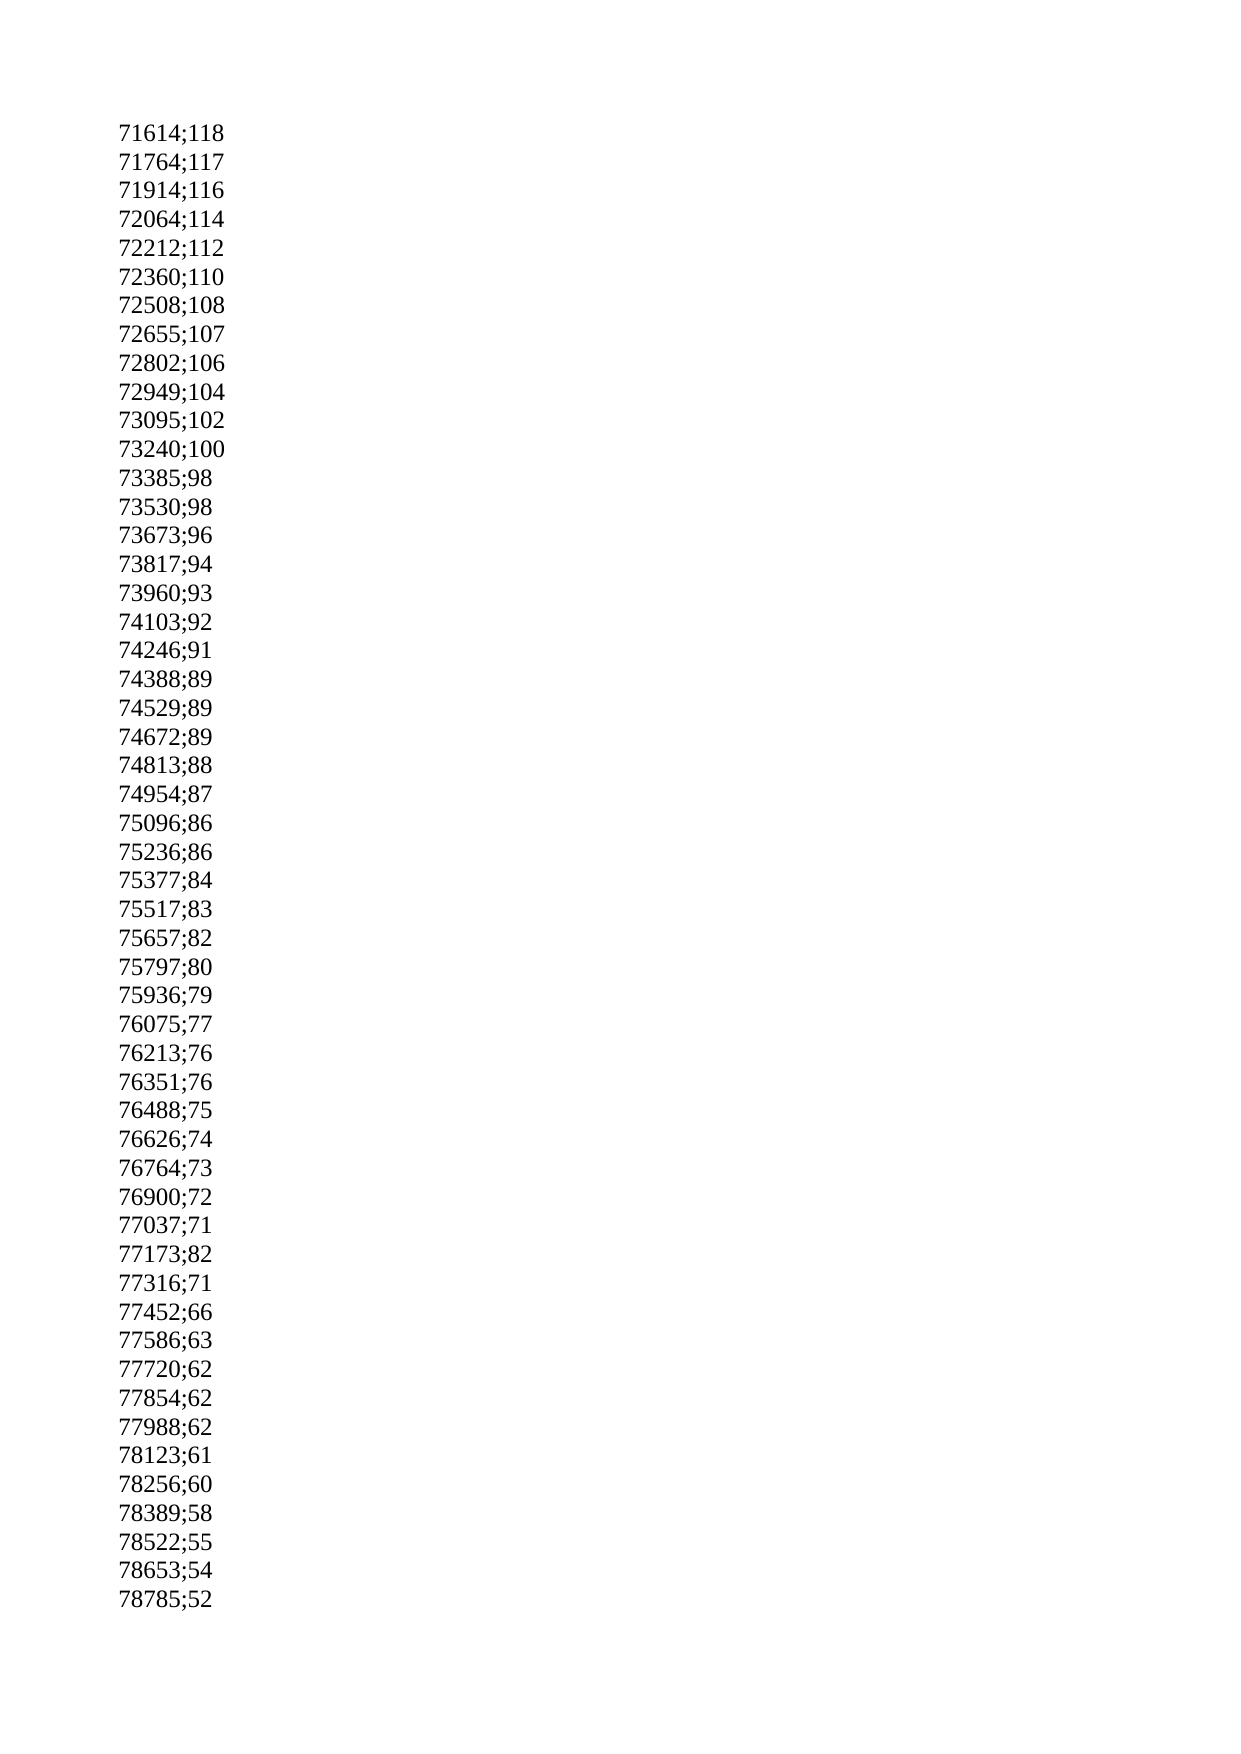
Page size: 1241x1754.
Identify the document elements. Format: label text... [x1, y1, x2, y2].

text 72655;107 [118, 319, 1122, 348]
text 72949;104 [118, 377, 1122, 406]
text 75096;86 [118, 808, 1122, 837]
text 78389;58 [118, 1498, 1122, 1527]
text 76626;74 [118, 1124, 1122, 1153]
text 73530;98 [118, 492, 1122, 521]
text 73673;96 [118, 521, 1122, 549]
text 74954;87 [118, 779, 1122, 808]
text 78256;60 [118, 1469, 1122, 1498]
text 72508;108 [118, 291, 1122, 319]
text 77586;63 [118, 1326, 1122, 1354]
text 75797;80 [118, 952, 1122, 981]
text 77037;71 [118, 1211, 1122, 1239]
text 75517;83 [118, 894, 1122, 923]
text 72212;112 [118, 233, 1122, 262]
text 74672;89 [118, 722, 1122, 751]
text 76213;76 [118, 1038, 1122, 1067]
text 77854;62 [118, 1383, 1122, 1412]
text 76351;76 [118, 1067, 1122, 1096]
text 75936;79 [118, 981, 1122, 1009]
text 77988;62 [118, 1412, 1122, 1441]
text 75377;84 [118, 866, 1122, 894]
text 74103;92 [118, 607, 1122, 636]
text 76075;77 [118, 1009, 1122, 1038]
text 72064;114 [118, 204, 1122, 233]
text 78123;61 [118, 1441, 1122, 1469]
text 77173;82 [118, 1239, 1122, 1268]
text 71764;117 [118, 147, 1122, 176]
text 74813;88 [118, 751, 1122, 779]
text 71914;116 [118, 176, 1122, 204]
text 78785;52 [118, 1584, 1122, 1613]
text 77316;71 [118, 1268, 1122, 1297]
text 74529;89 [118, 693, 1122, 722]
text 74388;89 [118, 664, 1122, 693]
text 76900;72 [118, 1182, 1122, 1211]
text 76488;75 [118, 1096, 1122, 1124]
text 72360;110 [118, 262, 1122, 291]
text 78653;54 [118, 1556, 1122, 1584]
text 78522;55 [118, 1527, 1122, 1556]
text 77720;62 [118, 1354, 1122, 1383]
text 71614;118 [118, 118, 1122, 147]
text 76764;73 [118, 1153, 1122, 1182]
text 73240;100 [118, 434, 1122, 463]
text 73385;98 [118, 463, 1122, 492]
text 73095;102 [118, 406, 1122, 434]
text 74246;91 [118, 636, 1122, 664]
text 73817;94 [118, 549, 1122, 578]
text 73960;93 [118, 578, 1122, 607]
text 72802;106 [118, 348, 1122, 377]
text 75657;82 [118, 923, 1122, 952]
text 77452;66 [118, 1297, 1122, 1326]
text 75236;86 [118, 837, 1122, 866]
